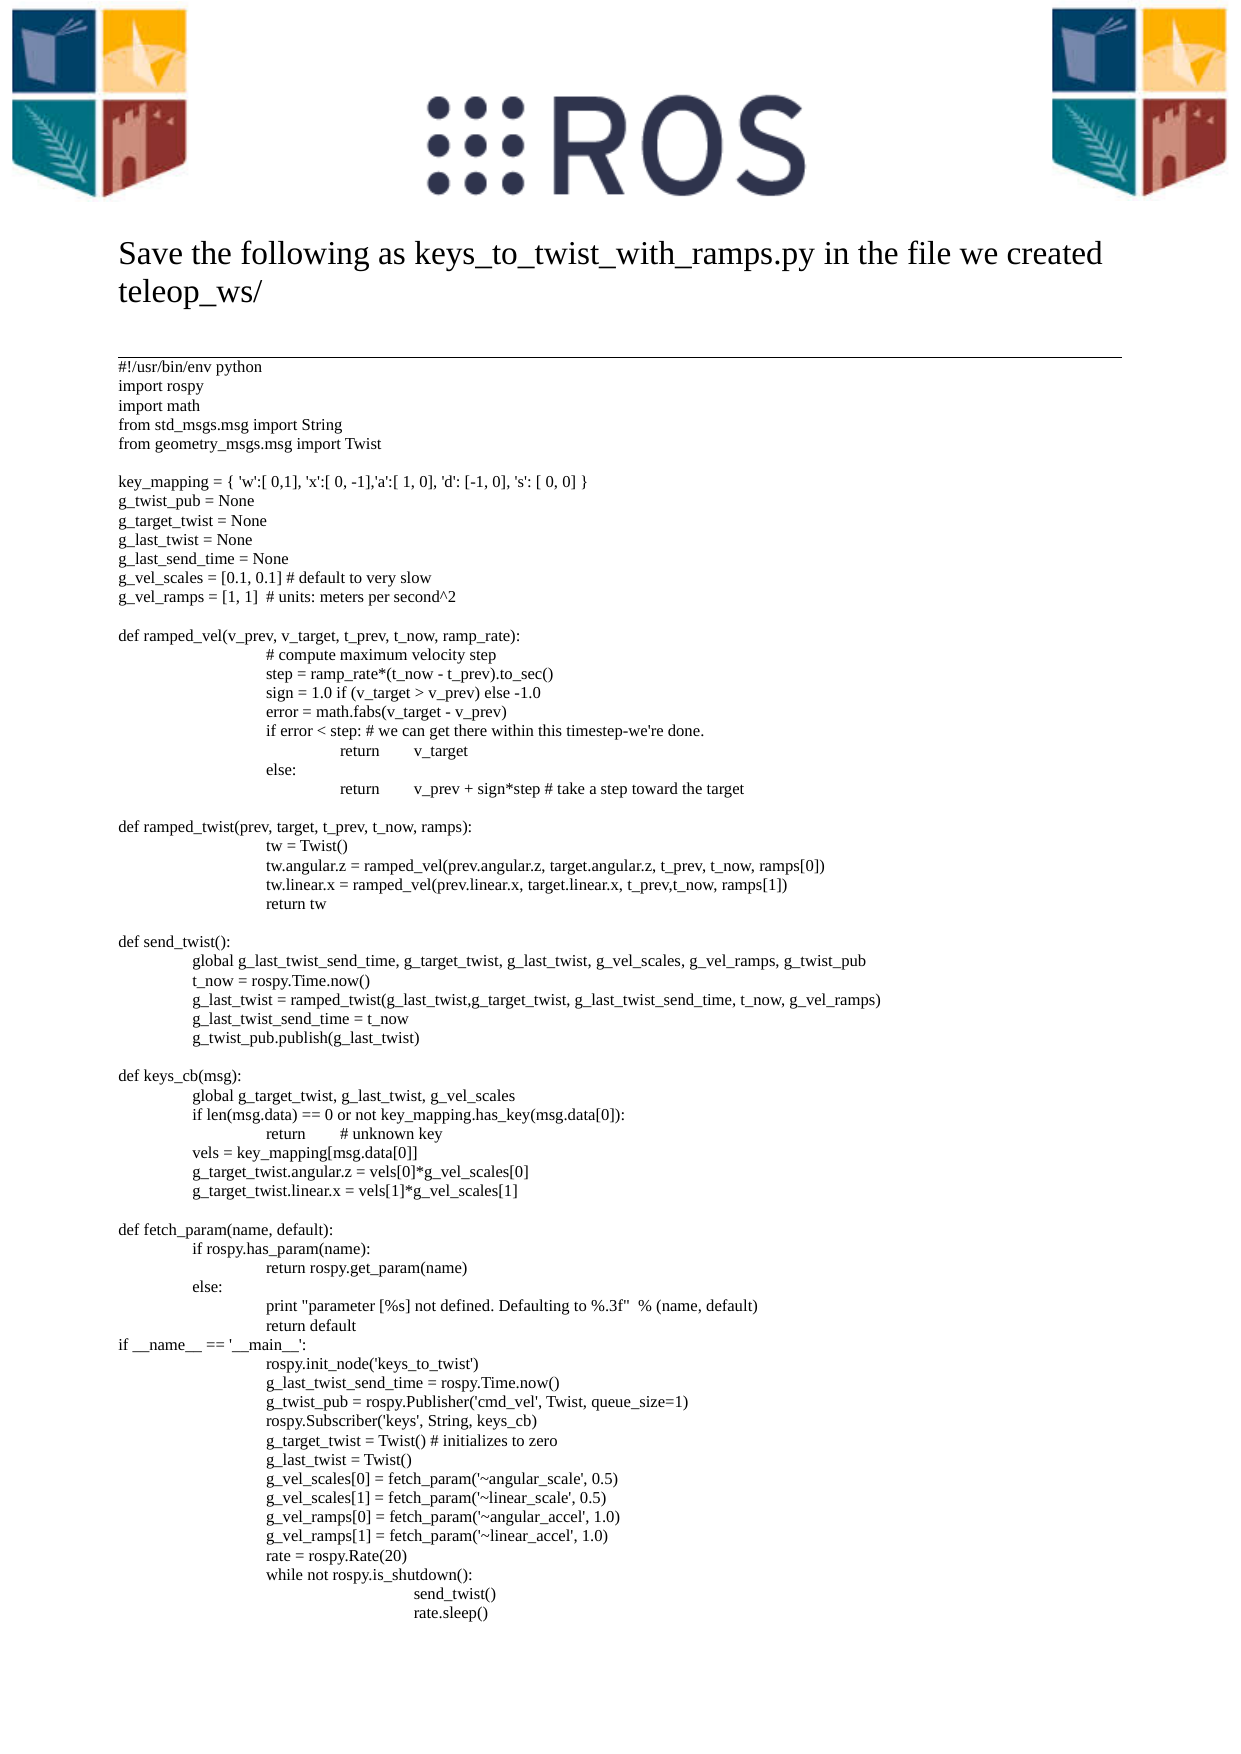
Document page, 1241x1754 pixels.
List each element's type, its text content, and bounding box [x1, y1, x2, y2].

text g_vel_scales[0] = fetch_param('~angular_scale', 0.5) [118, 1469, 1122, 1488]
text from std_msgs.msg import String [118, 414, 1122, 434]
text g_last_twist_send_time = t_now [118, 1009, 1122, 1028]
text rate = rospy.Rate(20) [118, 1545, 1122, 1564]
text g_target_twist.linear.x = vels[1]*g_vel_scales[1] [118, 1181, 1122, 1200]
text g_target_twist.angular.z = vels[0]*g_vel_scales[0] [118, 1162, 1122, 1181]
text g_twist_pub.publish(g_last_twist) [118, 1028, 1122, 1047]
text g_last_send_time = None [118, 549, 1122, 568]
text if rospy.has_param(name): [118, 1239, 1122, 1258]
text def fetch_param(name, default): [118, 1219, 1122, 1239]
text rospy.init_node('keys_to_twist') [118, 1354, 1122, 1373]
text if __name__ == '__main__': [118, 1334, 1122, 1354]
text g_vel_scales[1] = fetch_param('~linear_scale', 0.5) [118, 1488, 1122, 1507]
text global g_target_twist, g_last_twist, g_vel_scales [118, 1085, 1122, 1104]
text g_last_twist = None [118, 529, 1122, 549]
text else: [118, 1277, 1122, 1296]
text def send_twist(): [118, 932, 1122, 951]
text g_last_twist_send_time = rospy.Time.now() [118, 1373, 1122, 1392]
text global g_last_twist_send_time, g_target_twist, g_last_twist, g_vel_scales, g_vel_ramps, g_twist_pub [118, 951, 1122, 970]
text tw.angular.z = ramped_vel(prev.angular.z, target.angular.z, t_prev, t_now, ramps[0]) [118, 855, 1122, 874]
text send_twist() [118, 1584, 1122, 1603]
text if error < step: # we can get there within this timestep-we're done. [118, 721, 1122, 740]
text return rospy.get_param(name) [118, 1258, 1122, 1277]
text # compute maximum velocity step [118, 644, 1122, 664]
text Save the following as keys_to_twist_with_ramps.py in the file we created teleop_ws/ [118, 233, 1122, 310]
text from geometry_msgs.msg import Twist [118, 434, 1122, 453]
text g_vel_ramps[0] = fetch_param('~angular_accel', 1.0) [118, 1507, 1122, 1526]
text else: [118, 759, 1122, 779]
text return default [118, 1315, 1122, 1334]
text def keys_cb(msg): [118, 1066, 1122, 1085]
text g_twist_pub = None [118, 491, 1122, 510]
text import rospy [118, 376, 1122, 395]
text while not rospy.is_shutdown(): [118, 1564, 1122, 1584]
text def ramped_vel(v_prev, v_target, t_prev, t_now, ramp_rate): [118, 625, 1122, 644]
text def ramped_twist(prev, target, t_prev, t_now, ramps): [118, 817, 1122, 836]
text g_target_twist = None [118, 510, 1122, 529]
text if len(msg.data) == 0 or not key_mapping.has_key(msg.data[0]): [118, 1104, 1122, 1124]
text return v_prev + sign*step # take a step toward the target [118, 779, 1122, 798]
text g_vel_ramps = [1, 1] # units: meters per second^2 [118, 587, 1122, 606]
text g_last_twist = Twist() [118, 1449, 1122, 1469]
text t_now = rospy.Time.now() [118, 970, 1122, 989]
text import math [118, 395, 1122, 414]
text tw = Twist() [118, 836, 1122, 855]
text g_vel_ramps[1] = fetch_param('~linear_accel', 1.0) [118, 1526, 1122, 1545]
picture [0, 1, 200, 202]
text g_twist_pub = rospy.Publisher('cmd_vel', Twist, queue_size=1) [118, 1392, 1122, 1411]
text error = math.fabs(v_target - v_prev) [118, 702, 1122, 721]
picture [421, 90, 819, 204]
text g_last_twist = ramped_twist(g_last_twist,g_target_twist, g_last_twist_send_time, t_now, g_vel_ramps) [118, 989, 1122, 1009]
text tw.linear.x = ramped_vel(prev.linear.x, target.linear.x, t_prev,t_now, ramps[1]) [118, 874, 1122, 894]
text return v_target [118, 740, 1122, 759]
text sign = 1.0 if (v_target > v_prev) else -1.0 [118, 683, 1122, 702]
text vels = key_mapping[msg.data[0]] [118, 1143, 1122, 1162]
text print "parameter [%s] not defined. Defaulting to %.3f" % (name, default) [118, 1296, 1122, 1315]
text g_target_twist = Twist() # initializes to zero [118, 1430, 1122, 1449]
text g_vel_scales = [0.1, 0.1] # default to very slow [118, 568, 1122, 587]
text step = ramp_rate*(t_now - t_prev).to_sec() [118, 664, 1122, 683]
text return # unknown key [118, 1124, 1122, 1143]
text return tw [118, 894, 1122, 913]
text rate.sleep() [118, 1603, 1122, 1622]
text #!/usr/bin/env python [118, 358, 1122, 376]
picture [1040, 0, 1241, 201]
text key_mapping = { 'w':[ 0,1], 'x':[ 0, -1],'a':[ 1, 0], 'd': [-1, 0], 's': [ 0, 0] } [118, 472, 1122, 491]
text rospy.Subscriber('keys', String, keys_cb) [118, 1411, 1122, 1430]
